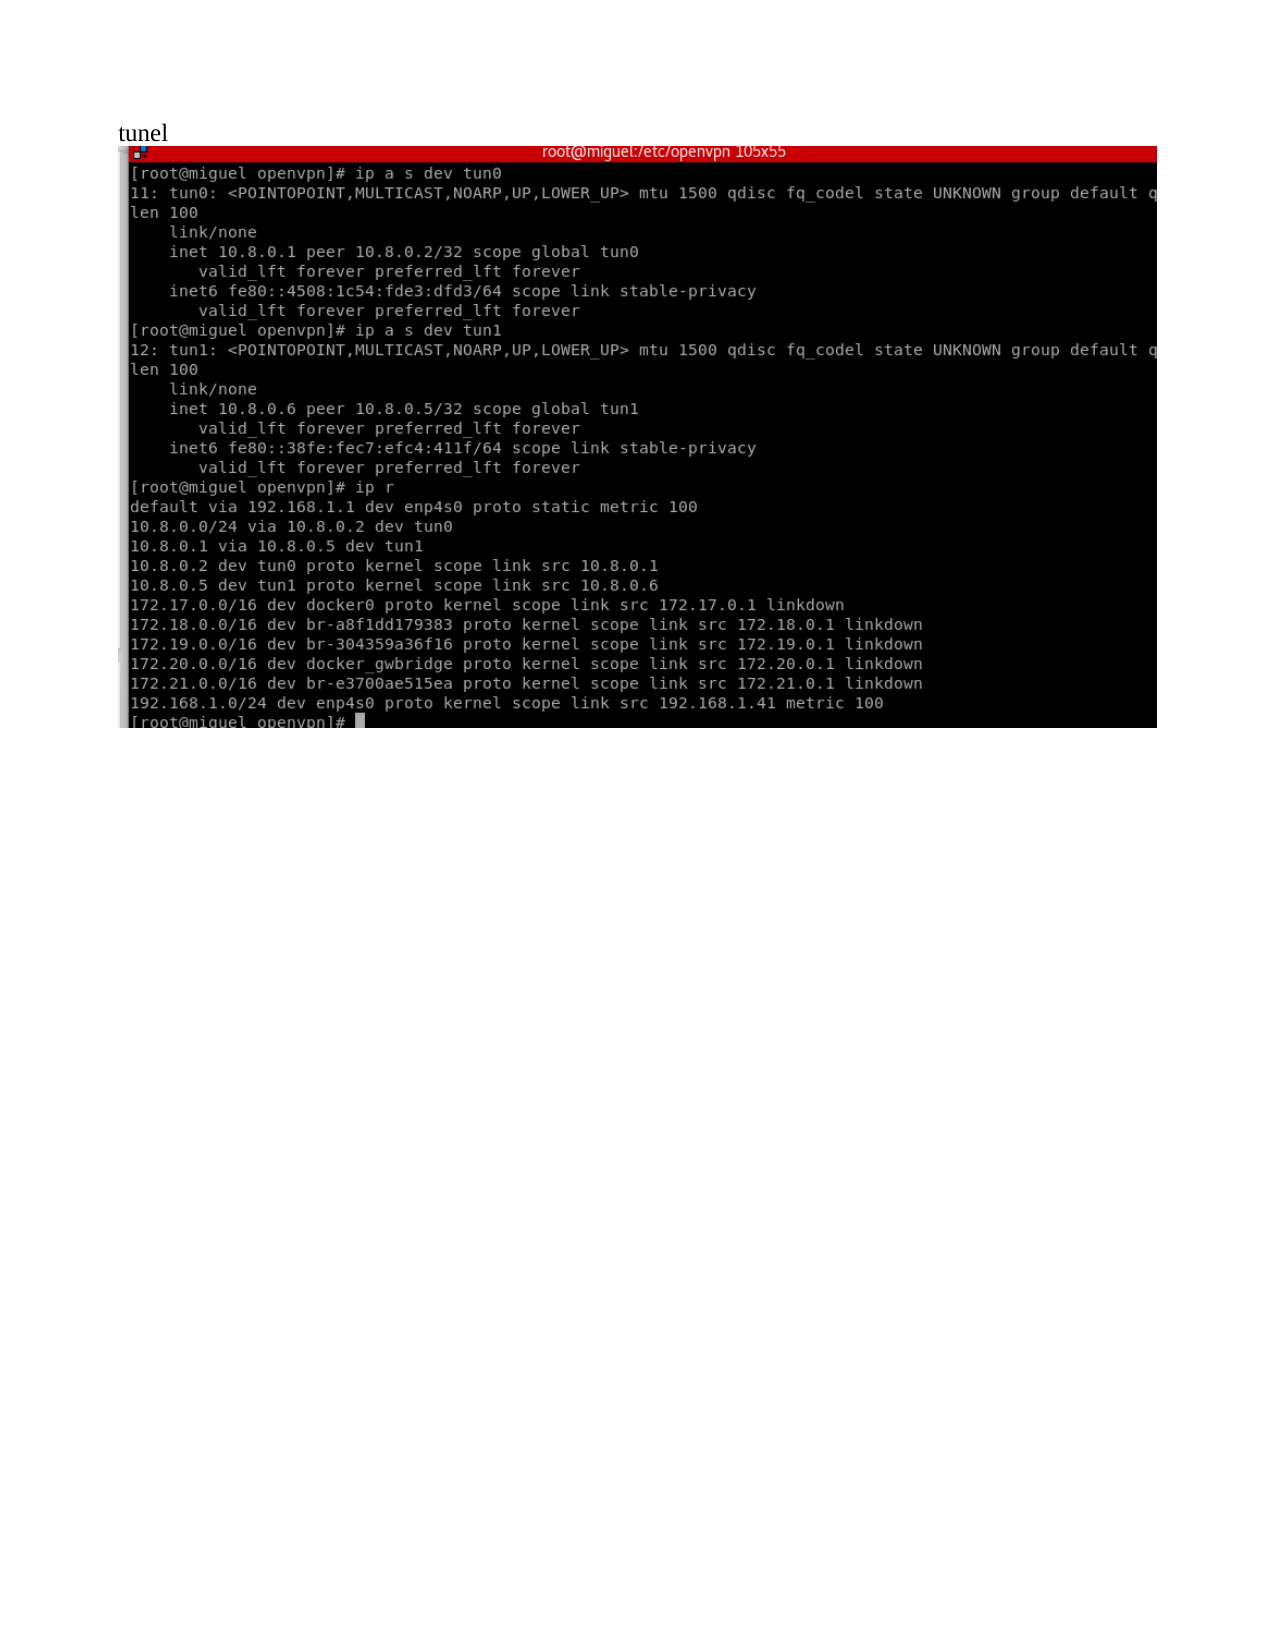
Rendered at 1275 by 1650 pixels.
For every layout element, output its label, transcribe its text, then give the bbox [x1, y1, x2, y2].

text tunel [118, 118, 1157, 146]
picture [118, 146, 1157, 728]
